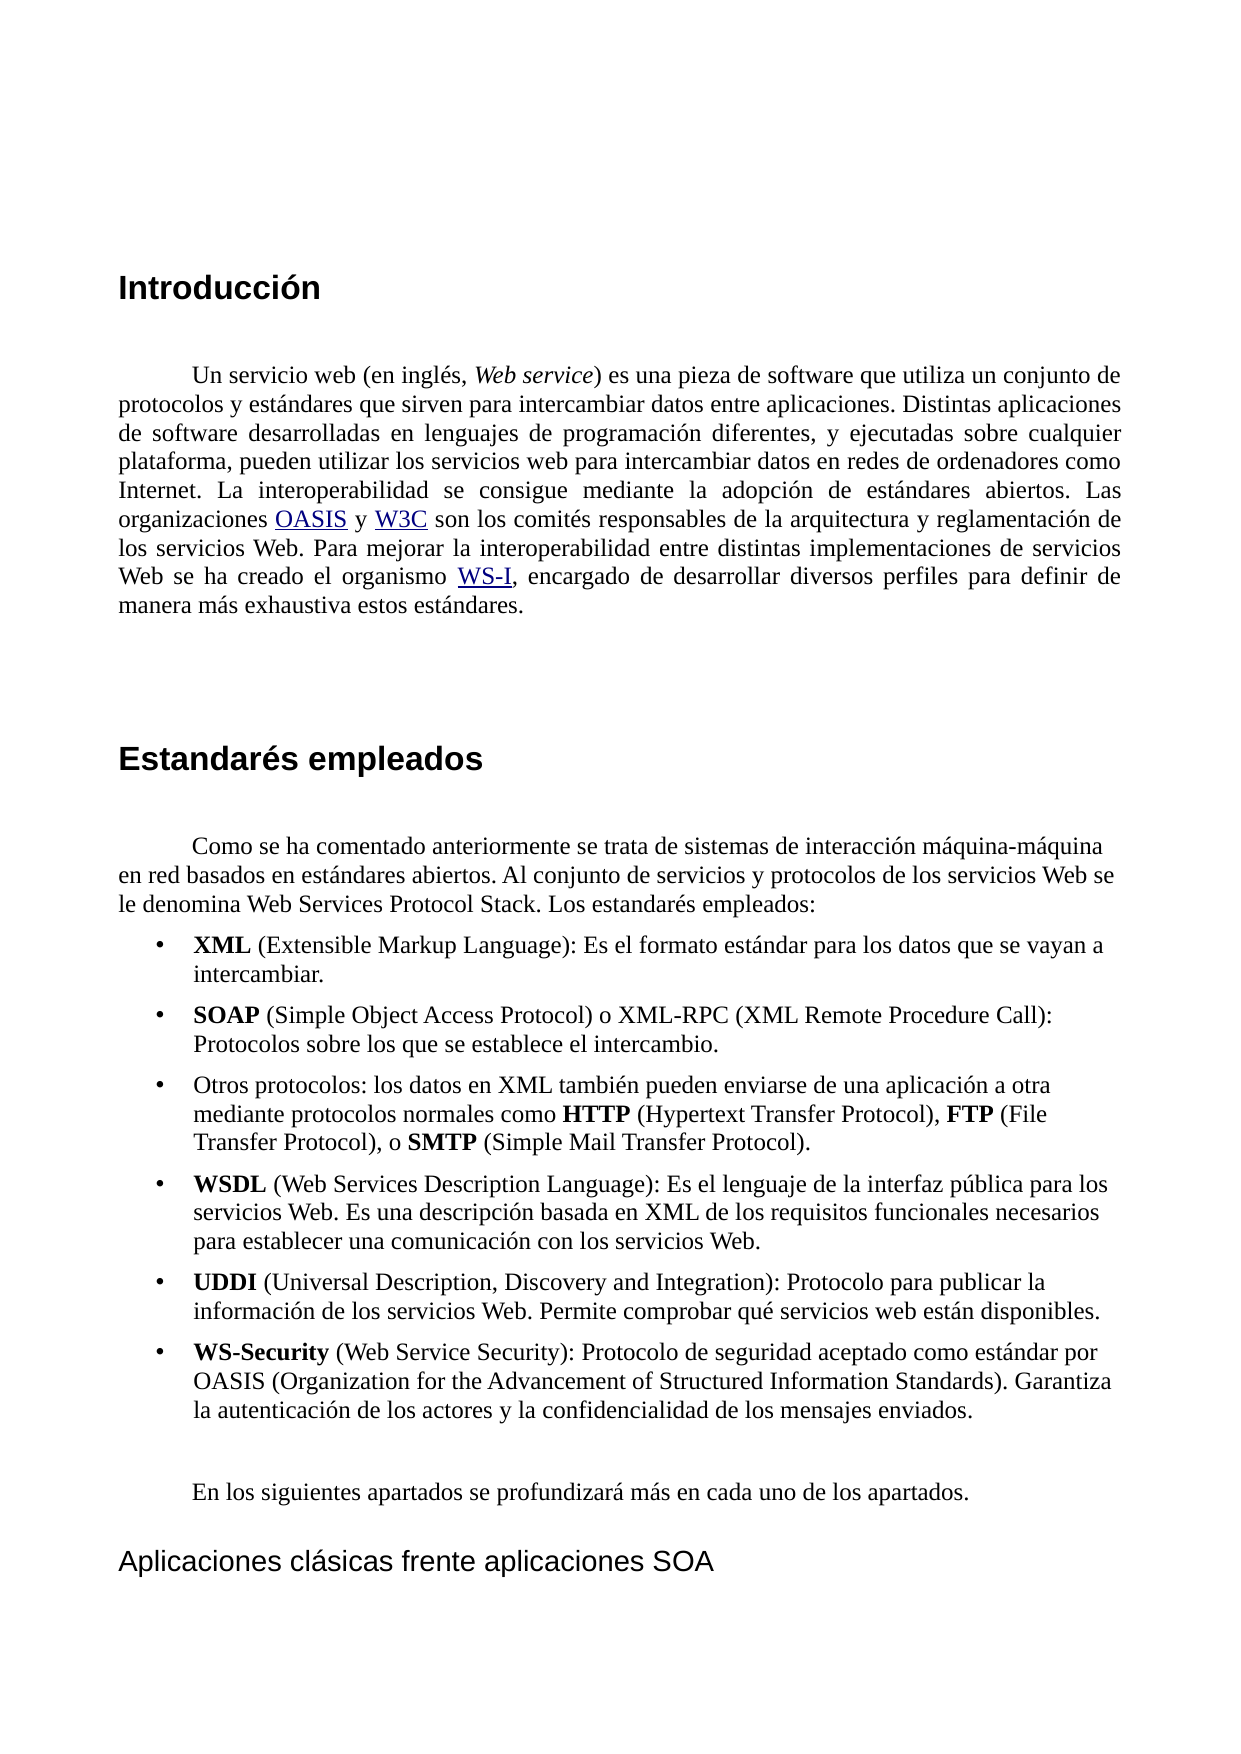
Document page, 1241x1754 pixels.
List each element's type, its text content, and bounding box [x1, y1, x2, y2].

text Como se ha comentado anteriormente se trata de sistemas de interacción máquina-máquina en red basados en estándares abiertos. Al conjunto de servicios y protocolos de los servicios Web se le denomina Web Services Protocol Stack. Los estandarés empleados: [118, 831, 1122, 917]
subtitle Introducción [118, 268, 1122, 306]
list SOAP (Simple Object Access Protocol) o XML-RPC (XML Remote Procedure Call): Protocolos sobre los que se establece el intercambio. [156, 1000, 1122, 1057]
list XML (Extensible Markup Language): Es el formato estándar para los datos que se vayan a intercambiar. [156, 930, 1122, 987]
list WS-Security (Web Service Security): Protocolo de seguridad aceptado como estándar por OASIS (Organization for the Advancement of Structured Information Standards). Garantiza la autenticación de los actores y la confidencialidad de los mensajes enviados. [156, 1337, 1122, 1424]
list Otros protocolos: los datos en XML también pueden enviarse de una aplicación a otra mediante protocolos normales como HTTP (Hypertext Transfer Protocol), FTP (File Transfer Protocol), o SMTP (Simple Mail Transfer Protocol). [156, 1070, 1122, 1156]
list WSDL (Web Services Description Language): Es el lenguaje de la interfaz pública para los servicios Web. Es una descripción basada en XML de los requisitos funcionales necesarios para establecer una comunicación con los servicios Web. [156, 1169, 1122, 1255]
subtitle Estandarés empleados [118, 739, 1122, 777]
text En los siguientes apartados se profundizará más en cada uno de los apartados. [118, 1477, 1122, 1506]
subtitle Aplicaciones clásicas frente aplicaciones SOA [118, 1544, 1122, 1577]
list UDDI (Universal Description, Discovery and Integration): Protocolo para publicar la información de los servicios Web. Permite comprobar qué servicios web están disponibles. [156, 1267, 1122, 1325]
text Un servicio web (en inglés, Web service) es una pieza de software que utiliza un conjunto de protocolos y estándares que sirven para intercambiar datos entre aplicaciones. Distintas aplicaciones de software desarrolladas en lenguajes de programación diferentes, y ejecutadas sobre cualquier plataforma, pueden utilizar los servicios web para intercambiar datos en redes de ordenadores como Internet. La interoperabilidad se consigue mediante la adopción de estándares abiertos. Las organizaciones OASIS y W3C son los comités responsables de la arquitectura y reglamentación de los servicios Web. Para mejorar la interoperabilidad entre distintas implementaciones de servicios Web se ha creado el organismo WS-I, encargado de desarrollar diversos perfiles para definir de manera más exhaustiva estos estándares. [118, 360, 1122, 619]
